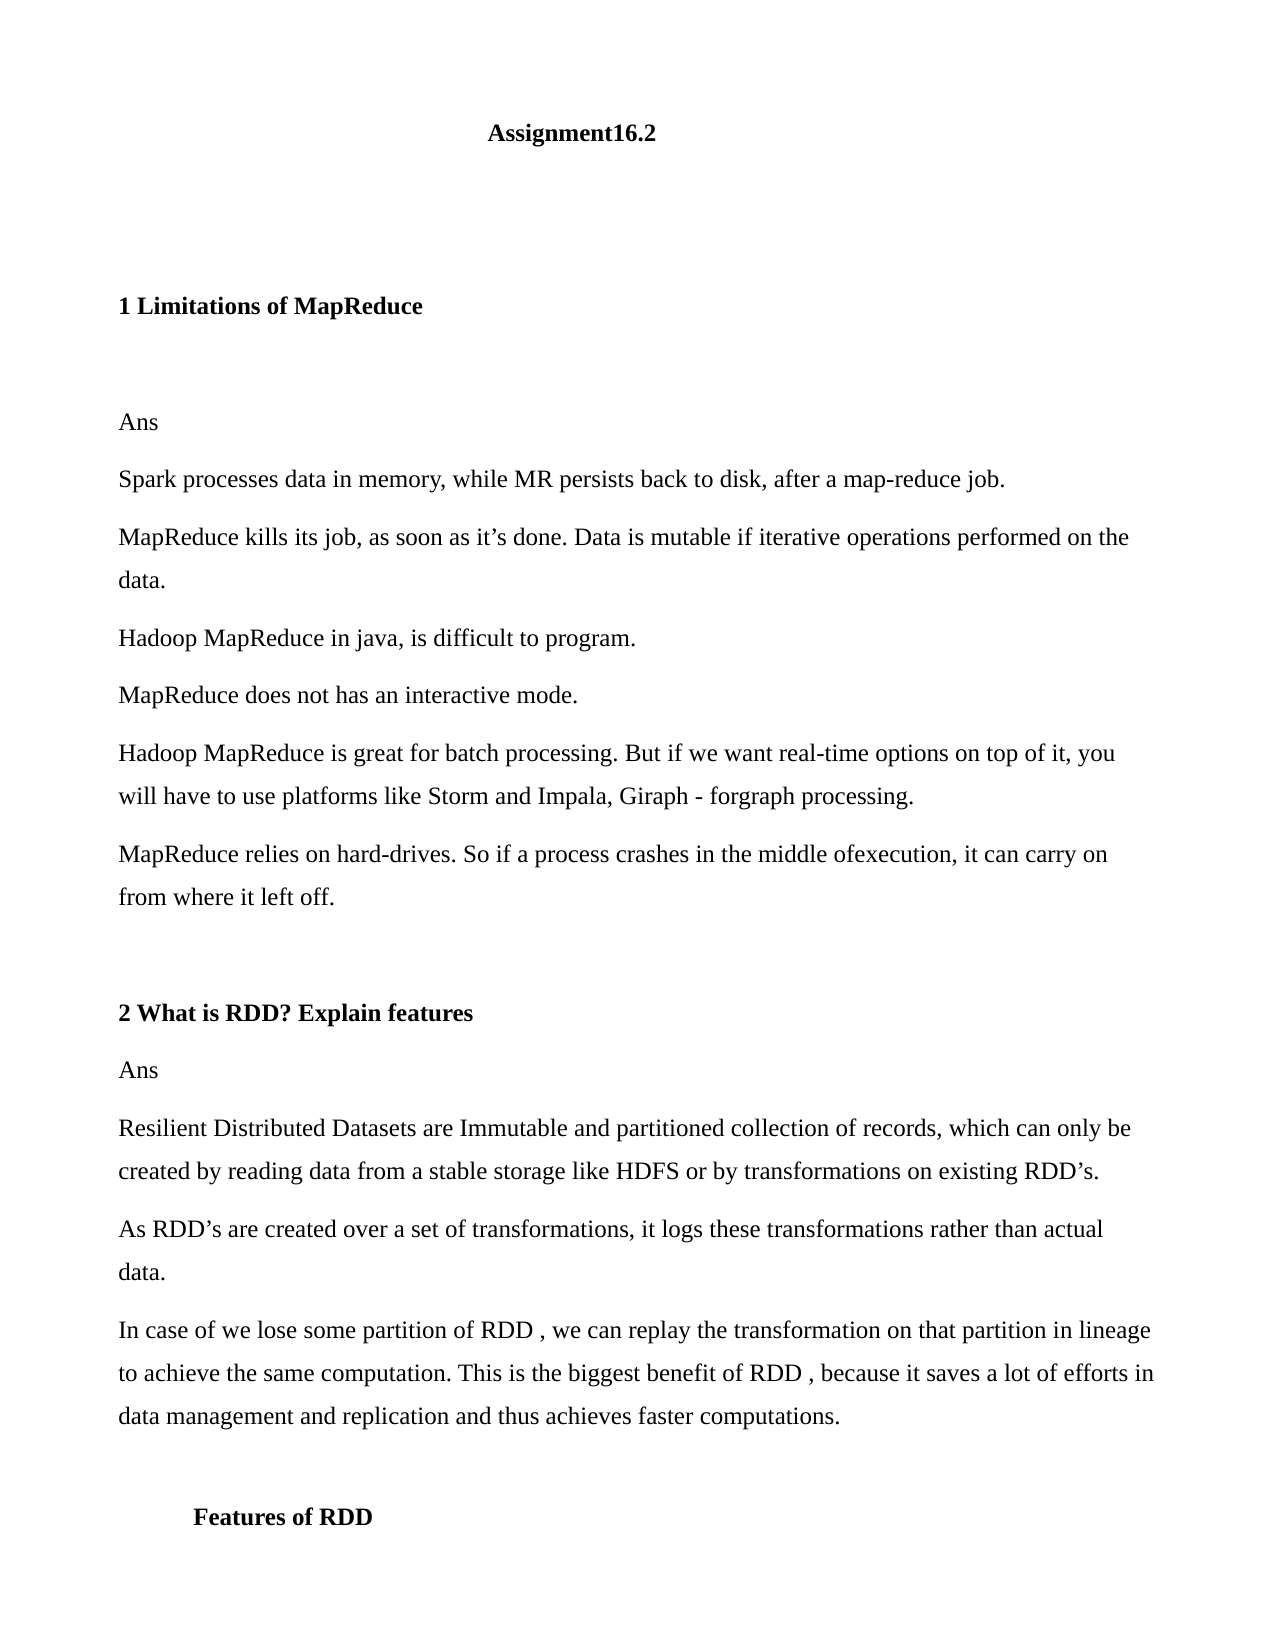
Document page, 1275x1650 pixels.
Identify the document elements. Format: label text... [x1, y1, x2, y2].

text MapReduce kills its job, as soon as it’s done. Data is mutable if iterative operations performed on the data. [118, 522, 1157, 594]
text 2 What is RDD? Explain features [118, 998, 1157, 1026]
text MapReduce relies on hard-drives. So if a process crashes in the middle ofexecution, it can carry on from where it left off. [118, 839, 1157, 911]
text 1 Limitations of MapReduce [118, 291, 1157, 320]
text Ans [118, 1055, 1157, 1084]
text Ans [118, 407, 1157, 435]
text Resilient Distributed Datasets are Immutable and partitioned collection of records, which can only be created by reading data from a stable storage like HDFS or by transformations on existing RDD’s. [118, 1113, 1157, 1185]
text In case of we lose some partition of RDD , we can replay the transformation on that partition in lineage to achieve the same computation. This is the biggest benefit of RDD , because it saves a lot of efforts in data management and replication and thus achieves faster computations. [118, 1315, 1157, 1430]
text MapReduce does not has an interactive mode. [118, 681, 1157, 709]
text Hadoop MapReduce in java, is difficult to program. [118, 623, 1157, 652]
text Hadoop MapReduce is great for batch processing. But if we want real-time options on top of it, you will have to use platforms like Storm and Impala, Giraph - forgraph processing. [118, 738, 1157, 810]
text Spark processes data in memory, while MR persists back to disk, after a map-reduce job. [118, 464, 1157, 493]
text Assignment16.2 [118, 118, 1157, 147]
text As RDD’s are created over a set of transformations, it logs these transformations rather than actual data. [118, 1214, 1157, 1286]
list Features of RDD [193, 1502, 1157, 1531]
